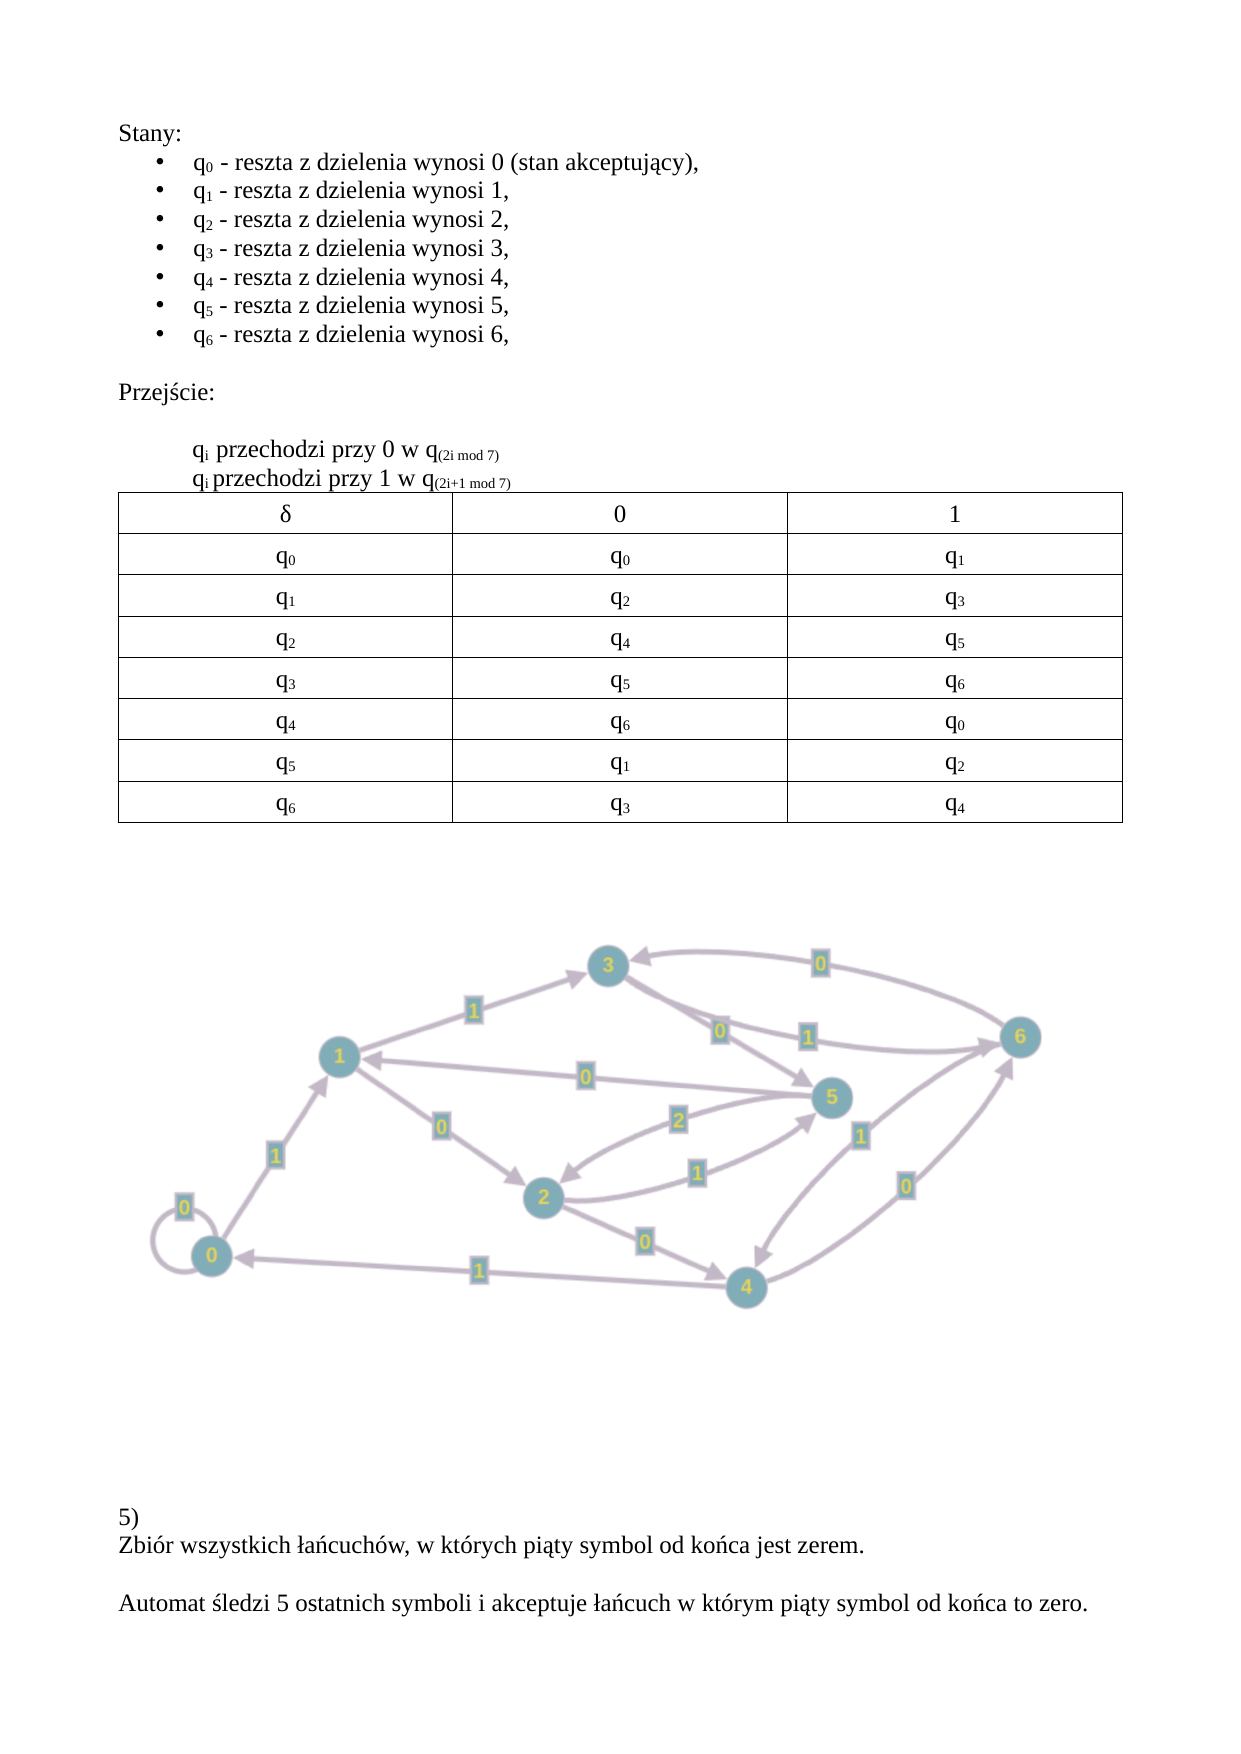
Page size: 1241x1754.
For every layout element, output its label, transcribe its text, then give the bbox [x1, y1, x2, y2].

text qi przechodzi przy 1 w q(2i+1 mod 7) [118, 463, 1122, 492]
picture [118, 851, 1123, 1445]
text Przejście: [118, 377, 1122, 406]
table_header 1 [788, 493, 1122, 533]
list q0 - reszta z dzielenia wynosi 0 (stan akceptujący), [156, 147, 1122, 176]
table_cell q6 [119, 782, 452, 822]
table_cell q3 [788, 575, 1122, 616]
list q5 - reszta z dzielenia wynosi 5, [156, 291, 1122, 319]
text Automat śledzi 5 ostatnich symboli i akceptuje łańcuch w którym piąty symbol od końca to zero. [118, 1588, 1122, 1617]
table_cell q4 [788, 782, 1122, 822]
text Stany: [118, 118, 1122, 147]
table_cell q6 [788, 658, 1122, 698]
text 5) [118, 1502, 1122, 1531]
table_cell q3 [119, 658, 452, 698]
table_cell q5 [119, 740, 452, 781]
table_cell q3 [453, 782, 787, 822]
table_header δ [119, 493, 452, 533]
list q2 - reszta z dzielenia wynosi 2, [156, 204, 1122, 233]
list q6 - reszta z dzielenia wynosi 6, [156, 319, 1122, 348]
list q4 - reszta z dzielenia wynosi 4, [156, 262, 1122, 291]
list q3 - reszta z dzielenia wynosi 3, [156, 233, 1122, 262]
table_cell q4 [453, 617, 787, 657]
table_cell q2 [788, 740, 1122, 781]
table_cell q2 [453, 575, 787, 616]
table_cell q1 [453, 740, 787, 781]
table_cell q5 [788, 617, 1122, 657]
text Zbiór wszystkich łańcuchów, w których piąty symbol od końca jest zerem. [118, 1531, 1122, 1559]
table_cell q2 [119, 617, 452, 657]
table_cell q0 [788, 699, 1122, 739]
table_header 0 [453, 493, 787, 533]
table_cell q4 [119, 699, 452, 739]
table_cell q5 [453, 658, 787, 698]
table_cell q0 [119, 534, 452, 574]
table_cell q1 [788, 534, 1122, 574]
table_cell q1 [119, 575, 452, 616]
table_cell q0 [453, 534, 787, 574]
list q1 - reszta z dzielenia wynosi 1, [156, 176, 1122, 204]
text qi przechodzi przy 0 w q(2i mod 7) [118, 434, 1122, 463]
table_cell q6 [453, 699, 787, 739]
